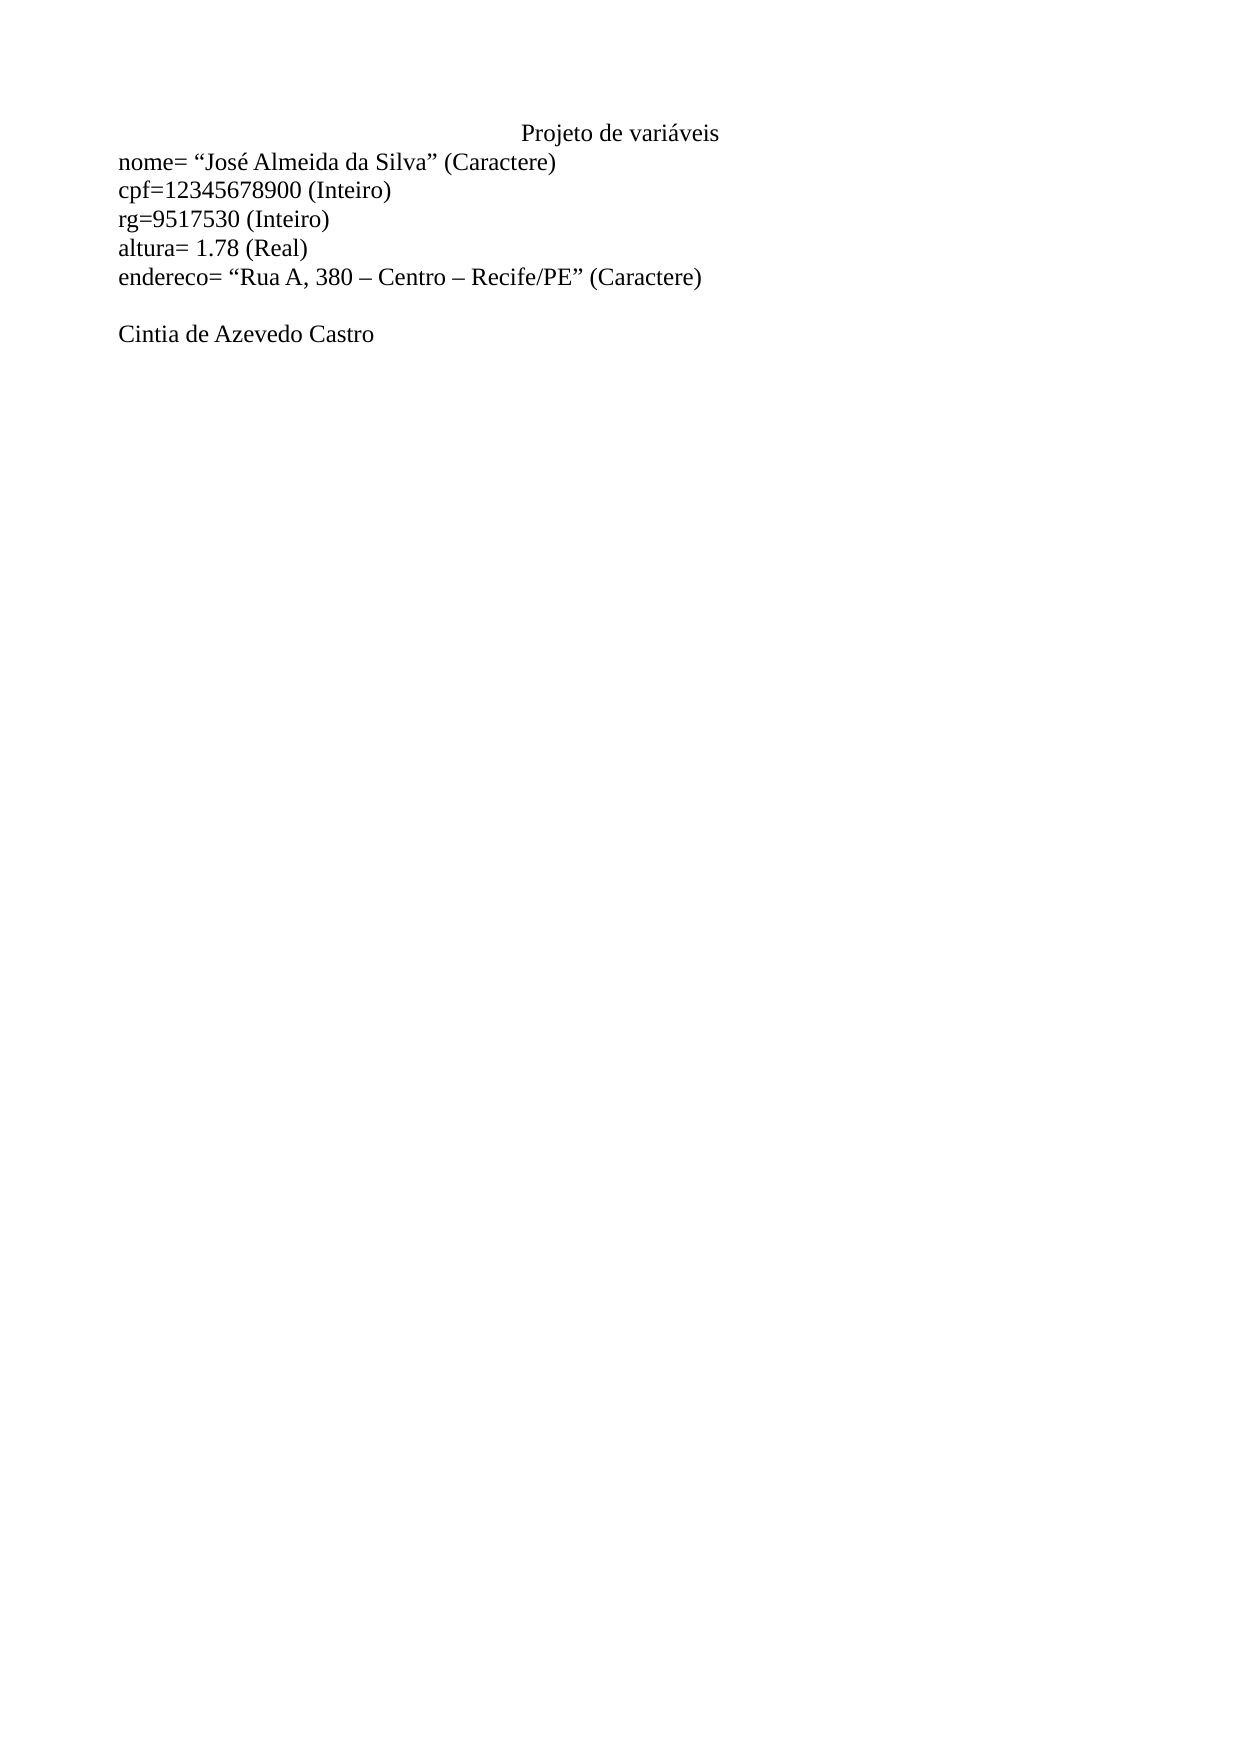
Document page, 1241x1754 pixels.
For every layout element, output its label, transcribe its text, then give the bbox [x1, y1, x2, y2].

text cpf=12345678900 (Inteiro) [118, 176, 1122, 204]
text endereco= “Rua A, 380 – Centro – Recife/PE” (Caractere) [118, 262, 1122, 291]
text nome= “José Almeida da Silva” (Caractere) [118, 147, 1122, 176]
text Projeto de variáveis [118, 118, 1122, 147]
text altura= 1.78 (Real) [118, 233, 1122, 262]
text rg=9517530 (Inteiro) [118, 204, 1122, 233]
text Cintia de Azevedo Castro [118, 319, 1122, 348]
